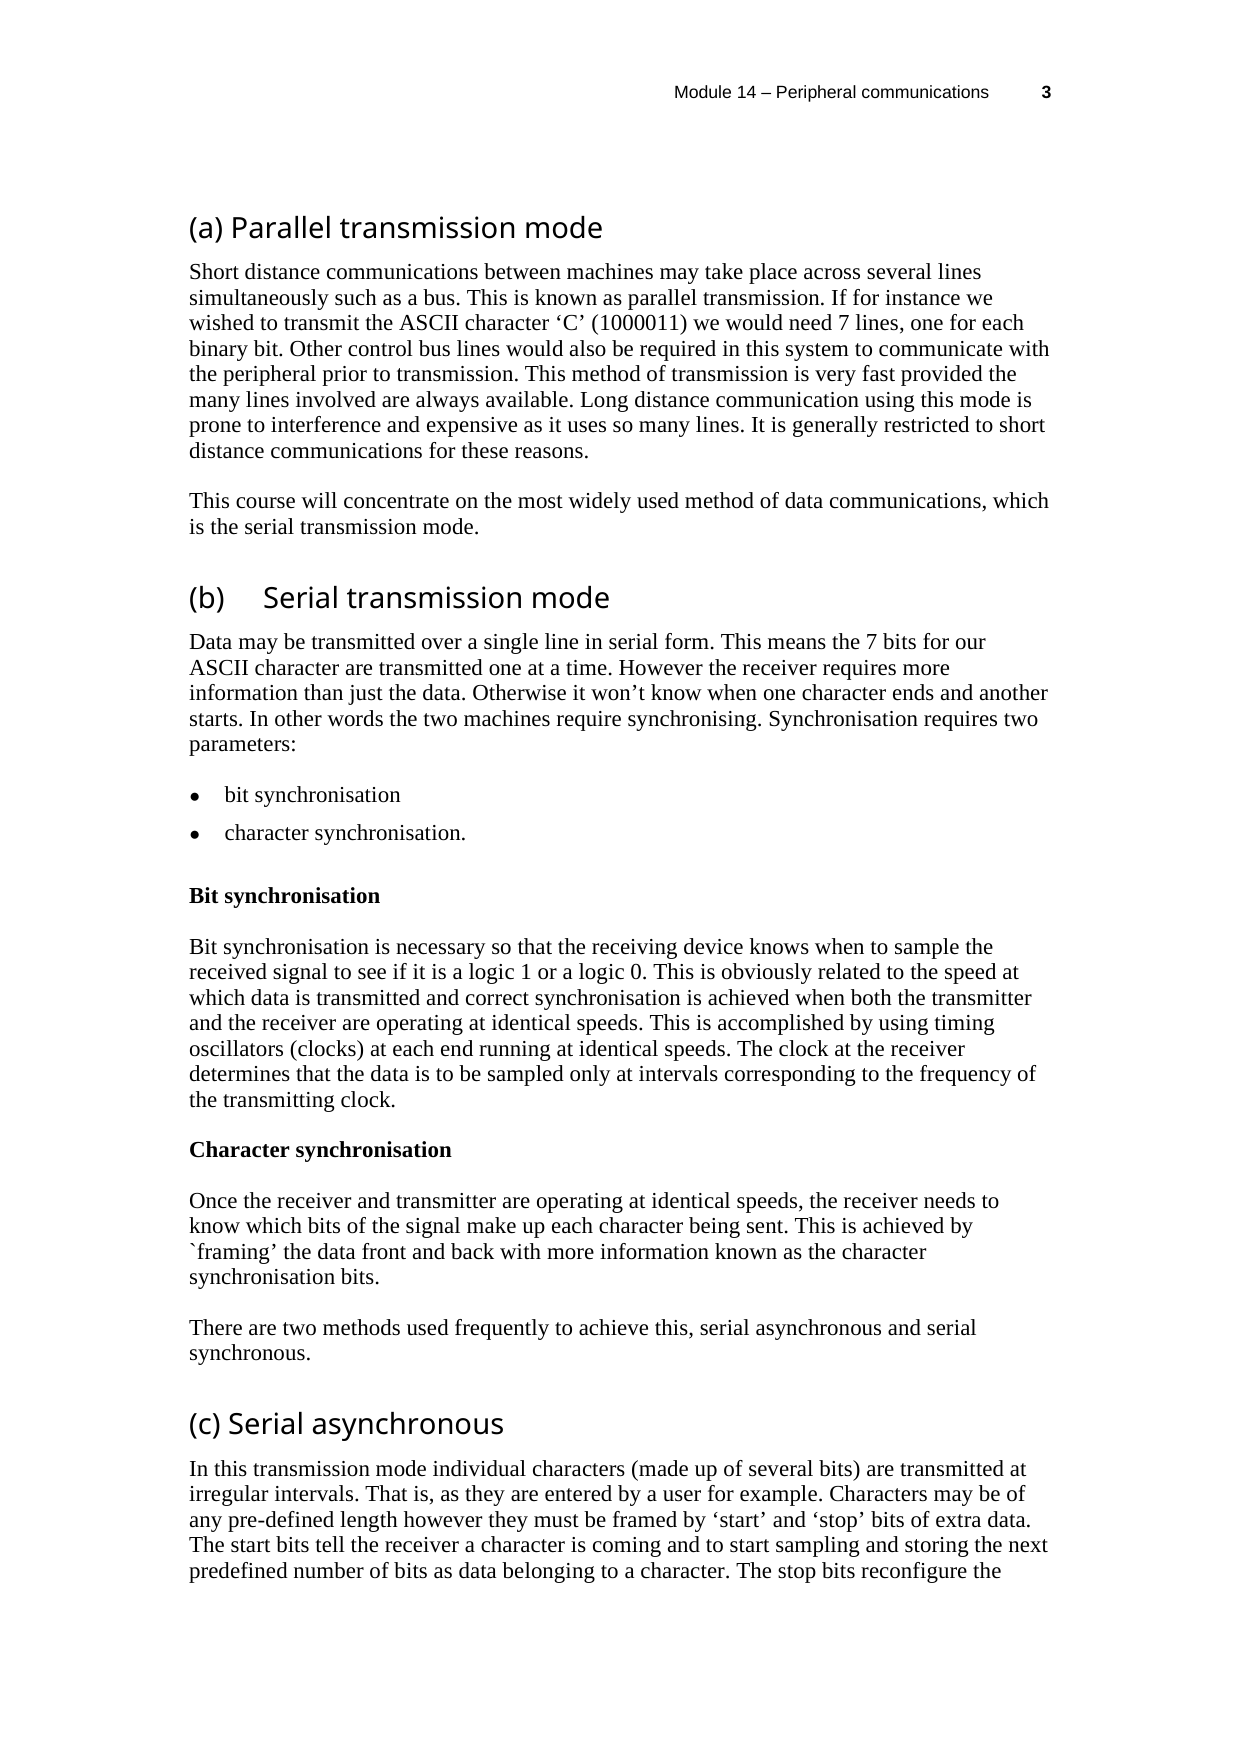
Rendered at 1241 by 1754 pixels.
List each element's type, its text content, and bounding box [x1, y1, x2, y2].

list bit synchronisation [189, 782, 1051, 807]
text (a) Parallel transmission mode [189, 207, 1051, 247]
text In this transmission mode individual characters (made up of several bits) are transmitted at irregular intervals. That is, as they are entered by a user for example. Characters may be of any pre-defined length however they must be framed by ‘start’ and ‘stop’ bits of extra data. The start bits tell the receiver a character is coming and to start sampling and storing the next predefined number of bits as data belonging to a character. The stop bits reconfigure the [189, 1456, 1051, 1583]
list character synchronisation. [189, 819, 1051, 871]
text Bit synchronisation [189, 883, 1051, 908]
text There are two methods used frequently to achieve this, serial asynchronous and serial synchronous. [189, 1315, 1051, 1366]
text Data may be transmitted over a single line in serial form. This means the 7 bits for our ASCII character are transmitted one at a time. However the receiver requires more information than just the data. Otherwise it won’t know when one character ends and another starts. In other words the two machines require synchronising. Synchronisation requires two parameters: [189, 629, 1051, 757]
text Short distance communications between machines may take place across several lines simultaneously such as a bus. This is known as parallel transmission. If for instance we wished to transmit the ASCII character ‘C’ (1000011) we would need 7 lines, one for each binary bit. Other control bus lines would also be required in this system to communicate with the peripheral prior to transmission. This method of transmission is very fast provided the many lines involved are always available. Long distance communication using this mode is prone to interference and expensive as it uses so many lines. It is generally restricted to short distance communications for these reasons. [189, 259, 1051, 463]
text (b) Serial transmission mode [189, 577, 1051, 617]
text This course will concentrate on the most widely used method of data communications, which is the serial transmission mode. [189, 488, 1051, 539]
text (c) Serial asynchronous [189, 1403, 1051, 1443]
text Character synchronisation [189, 1137, 1051, 1163]
text Once the receiver and transmitter are operating at identical speeds, the receiver needs to know which bits of the signal make up each character being sent. This is achieved by `framing’ the data front and back with more information known as the character synchronisation bits. [189, 1188, 1051, 1290]
text Bit synchronisation is necessary so that the receiving device knows when to sample the received signal to see if it is a logic 1 or a logic 0. This is obviously related to the speed at which data is transmitted and correct synchronisation is achieved when both the transmitter and the receiver are operating at identical speeds. This is accomplished by using timing oscillators (clocks) at each end running at identical speeds. The clock at the receiver determines that the data is to be sampled only at intervals corresponding to the frequency of the transmitting clock. [189, 933, 1051, 1112]
